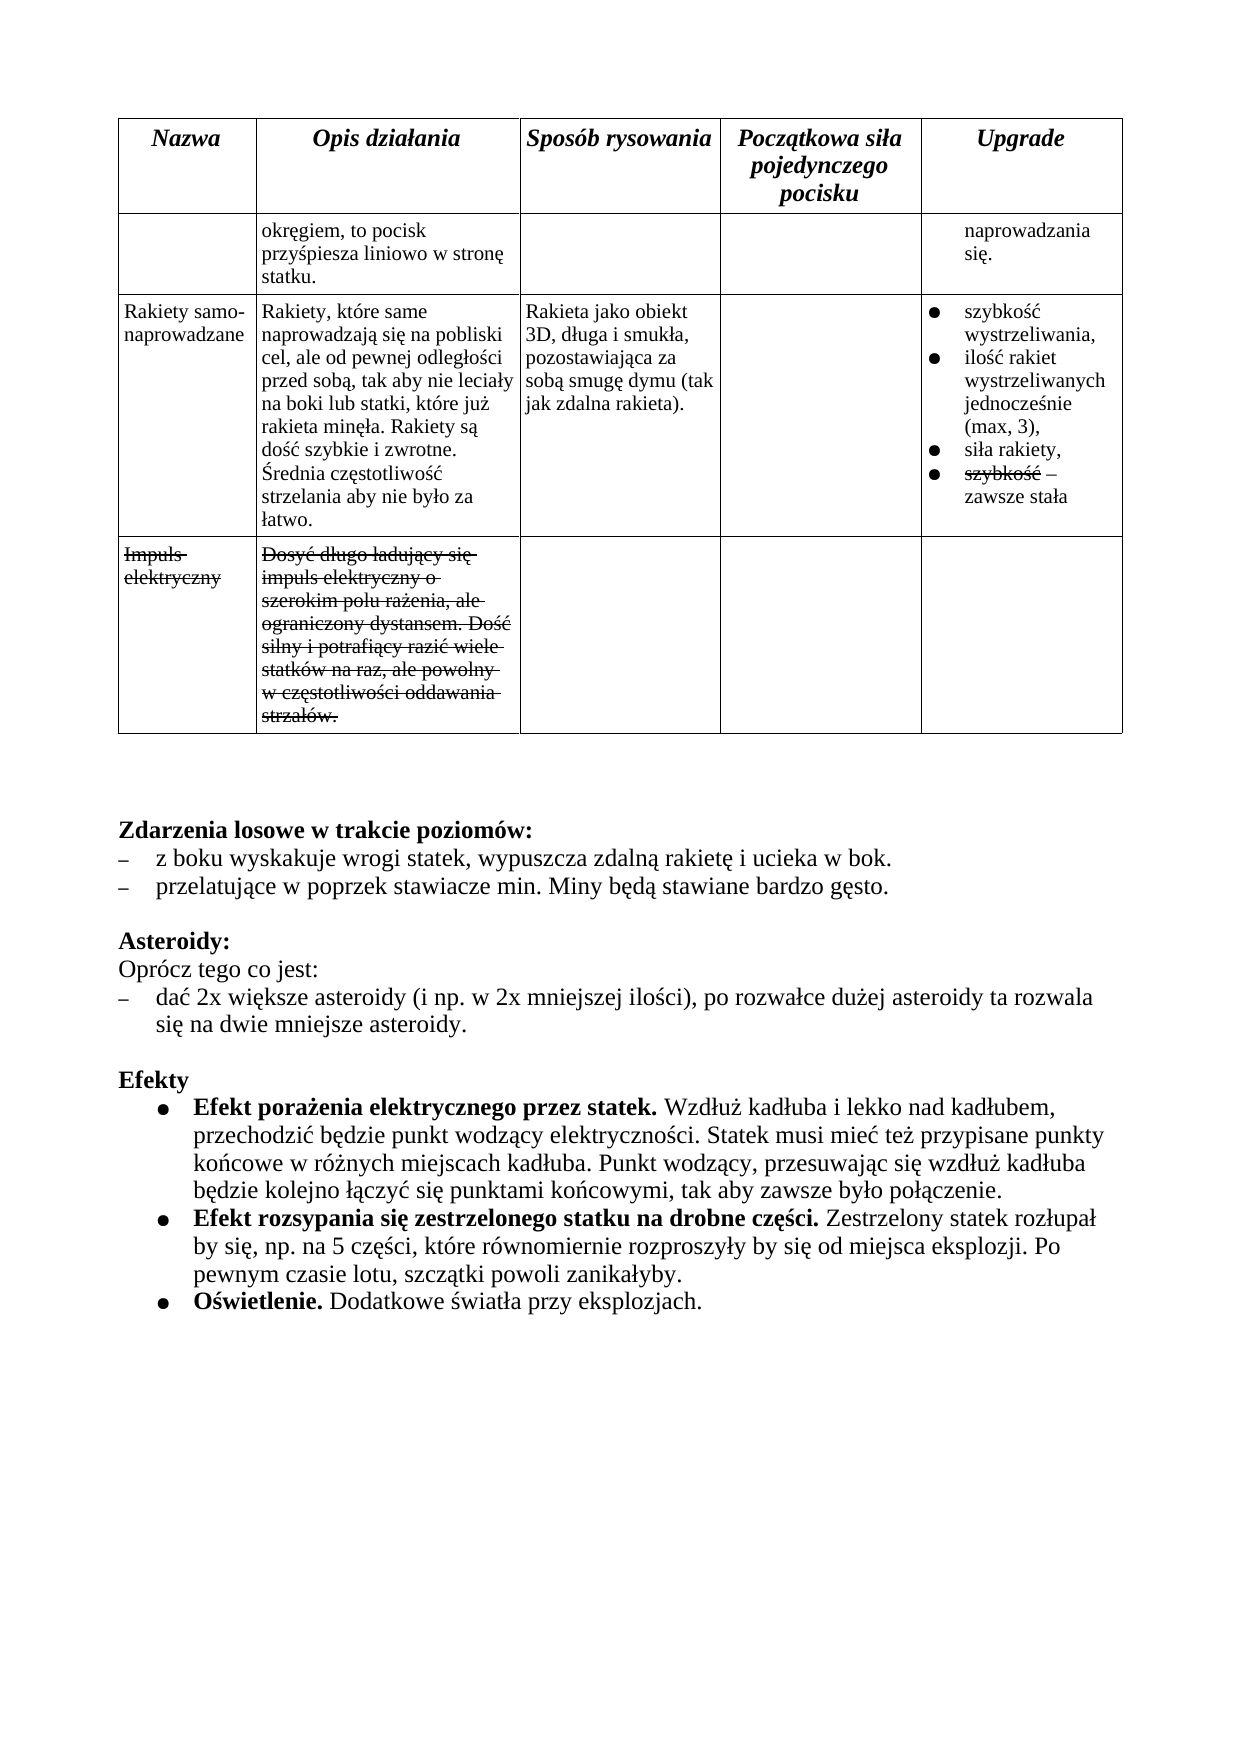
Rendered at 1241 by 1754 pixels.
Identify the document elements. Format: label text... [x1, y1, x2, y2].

table_cell Rakieta jako obiekt 3D, długa i smukła, pozostawiająca za sobą smugę dymu (tak jak zdalna rakieta). [521, 295, 720, 536]
table_cell [521, 214, 720, 294]
table_header Sposób rysowania [521, 119, 720, 213]
list z boku wyskakuje wrogi statek, wypuszcza zdalną rakietę i ucieka w bok. [118, 844, 1122, 872]
table_cell Dosyć długo ładujący się impuls elektryczny o szerokim polu rażenia, ale ograniczony dystansem. Dość silny i potrafiący razić wiele statków na raz, ale powolny w częstotliwości oddawania strzałów. [257, 537, 519, 733]
list dać 2x większe asteroidy (i np. w 2x mniejszej ilości), po rozwałce dużej asteroidy ta rozwala się na dwie mniejsze asteroidy. [118, 983, 1122, 1038]
table_cell Rakiety samo-naprowadzane [119, 295, 256, 536]
table_cell [721, 537, 921, 733]
table_cell [922, 537, 1122, 733]
table_cell [119, 214, 256, 294]
text Oprócz tego co jest: [118, 955, 1122, 983]
table_cell [721, 214, 921, 294]
table_cell szybkość wystrzeliwania, ilość rakiet wystrzeliwanych jednocześnie (max, 3), siła rakiety, szybkość – zawsze stała [922, 295, 1122, 536]
list Efekt porażenia elektrycznego przez statek. Wzdłuż kadłuba i lekko nad kadłubem, przechodzić będzie punkt wodzący elektryczności. Statek musi mieć też przypisane punkty końcowe w różnych miejscach kadłuba. Punkt wodzący, przesuwając się wzdłuż kadłuba będzie kolejno łączyć się punktami końcowymi, tak aby zawsze było połączenie. [156, 1093, 1122, 1204]
list przelatujące w poprzek stawiacze min. Miny będą stawiane bardzo gęsto. [118, 872, 1122, 899]
text Efekty [118, 1066, 1122, 1093]
table_cell [521, 537, 720, 733]
table_cell Impuls elektryczny [119, 537, 256, 733]
list Efekt rozsypania się zestrzelonego statku na drobne części. Zestrzelony statek rozłupał by się, np. na 5 części, które równomiernie rozproszyły by się od miejsca eksplozji. Po pewnym czasie lotu, szczątki powoli zanikałyby. [156, 1204, 1122, 1287]
table_header Opis działania [257, 119, 519, 213]
table_header Początkowa siła pojedynczego pocisku [721, 119, 921, 213]
table_cell okręgiem, to pocisk przyśpiesza liniowo w stronę statku. [257, 214, 519, 294]
table_header Upgrade [922, 119, 1122, 213]
text Zdarzenia losowe w trakcie poziomów: [118, 816, 1122, 844]
table_cell Rakiety, które same naprowadzają się na pobliski cel, ale od pewnej odległości przed sobą, tak aby nie leciały na boki lub statki, które już rakieta minęła. Rakiety są dość szybkie i zwrotne. Średnia częstotliwość strzelania aby nie było za łatwo. [257, 295, 519, 536]
table_header Nazwa [119, 119, 256, 213]
list Oświetlenie. Dodatkowe światła przy eksplozjach. [156, 1287, 1122, 1315]
table_cell [721, 295, 921, 536]
table_cell naprowadzania się. [922, 214, 1122, 294]
text Asteroidy: [118, 927, 1122, 955]
